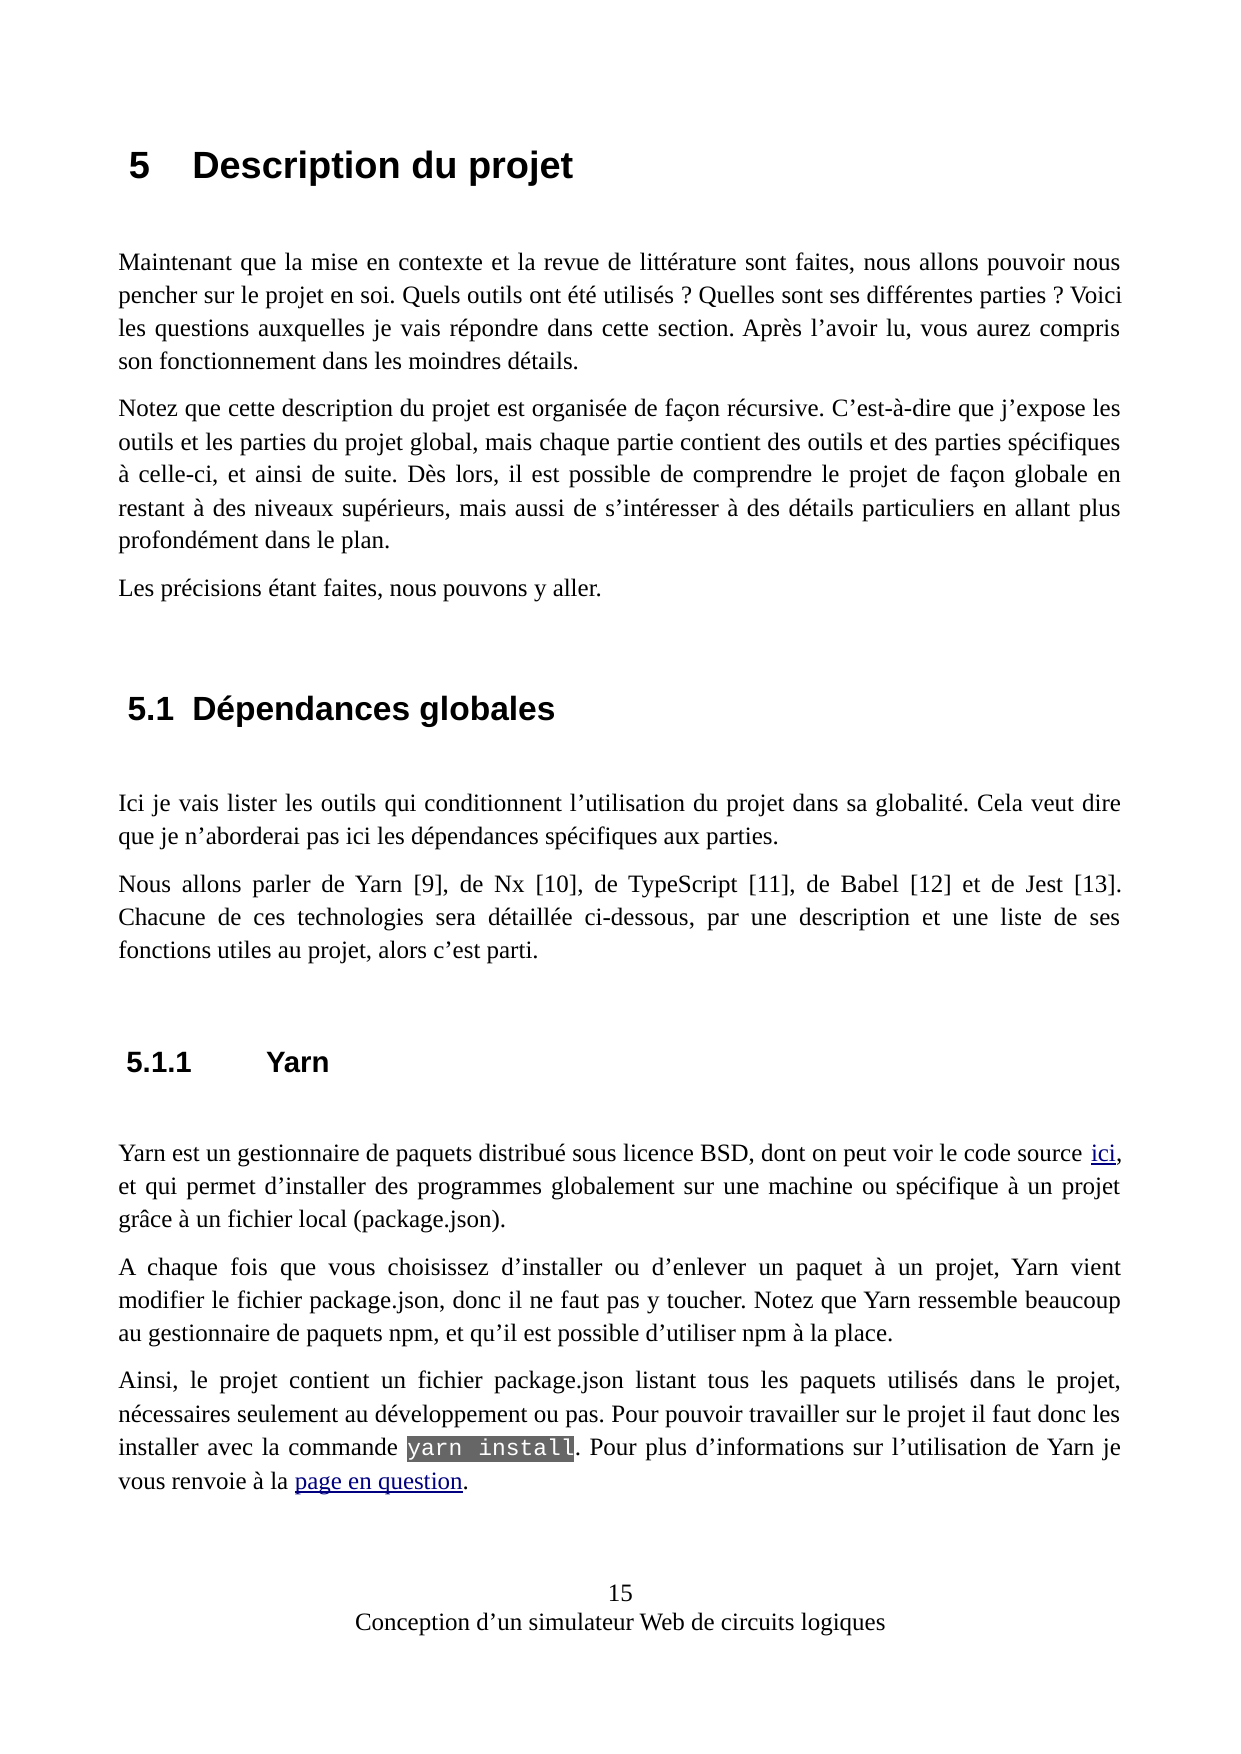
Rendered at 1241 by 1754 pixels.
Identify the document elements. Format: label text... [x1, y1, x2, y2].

text Ici je vais lister les outils qui conditionnent l’utilisation du projet dans sa globalité. Cela veut dire que je n’aborderai pas ici les dépendances spécifiques aux parties. [118, 788, 1122, 850]
text Ainsi, le projet contient un fichier package.json listant tous les paquets utilisés dans le projet, nécessaires seulement au développement ou pas. Pour pouvoir travailler sur le projet il faut donc les installer avec la commande yarn install. Pour plus d’informations sur l’utilisation de Yarn je vous renvoie à la page en question. [118, 1366, 1122, 1495]
subtitle Dépendances globales [118, 689, 1122, 728]
subtitle Description du projet [118, 143, 1122, 187]
text Les précisions étant faites, nous pouvons y aller. [118, 573, 1122, 602]
text Notez que cette description du projet est organisée de façon récursive. C’est-à-dire que j’expose les outils et les parties du projet global, mais chaque partie contient des outils et des parties spécifiques à celle-ci, et ainsi de suite. Dès lors, il est possible de comprendre le projet de façon globale en restant à des niveaux supérieurs, mais aussi de s’intéresser à des détails particuliers en allant plus profondément dans le plan. [118, 393, 1122, 554]
subtitle Yarn [118, 1044, 1122, 1078]
text Maintenant que la mise en contexte et la revue de littérature sont faites, nous allons pouvoir nous pencher sur le projet en soi. Quels outils ont été utilisés ? Quelles sont ses différentes parties ? Voici les questions auxquelles je vais répondre dans cette section. Après l’avoir lu, vous aurez compris son fonctionnement dans les moindres détails. [118, 247, 1122, 375]
text Yarn est un gestionnaire de paquets distribué sous licence BSD, dont on peut voir le code source ici, et qui permet d’installer des programmes globalement sur une machine ou spécifique à un projet grâce à un fichier local (package.json). [118, 1138, 1122, 1233]
text Nous allons parler de Yarn [9], de Nx [10], de TypeScript [11], de Babel [12] et de Jest [13]. Chacune de ces technologies sera détaillée ci-dessous, par une description et une liste de ses fonctions utiles au projet, alors c’est parti. [118, 869, 1122, 963]
text A chaque fois que vous choisissez d’installer ou d’enlever un paquet à un projet, Yarn vient modifier le fichier package.json, donc il ne faut pas y toucher. Notez que Yarn ressemble beaucoup au gestionnaire de paquets npm, et qu’il est possible d’utiliser npm à la place. [118, 1252, 1122, 1347]
